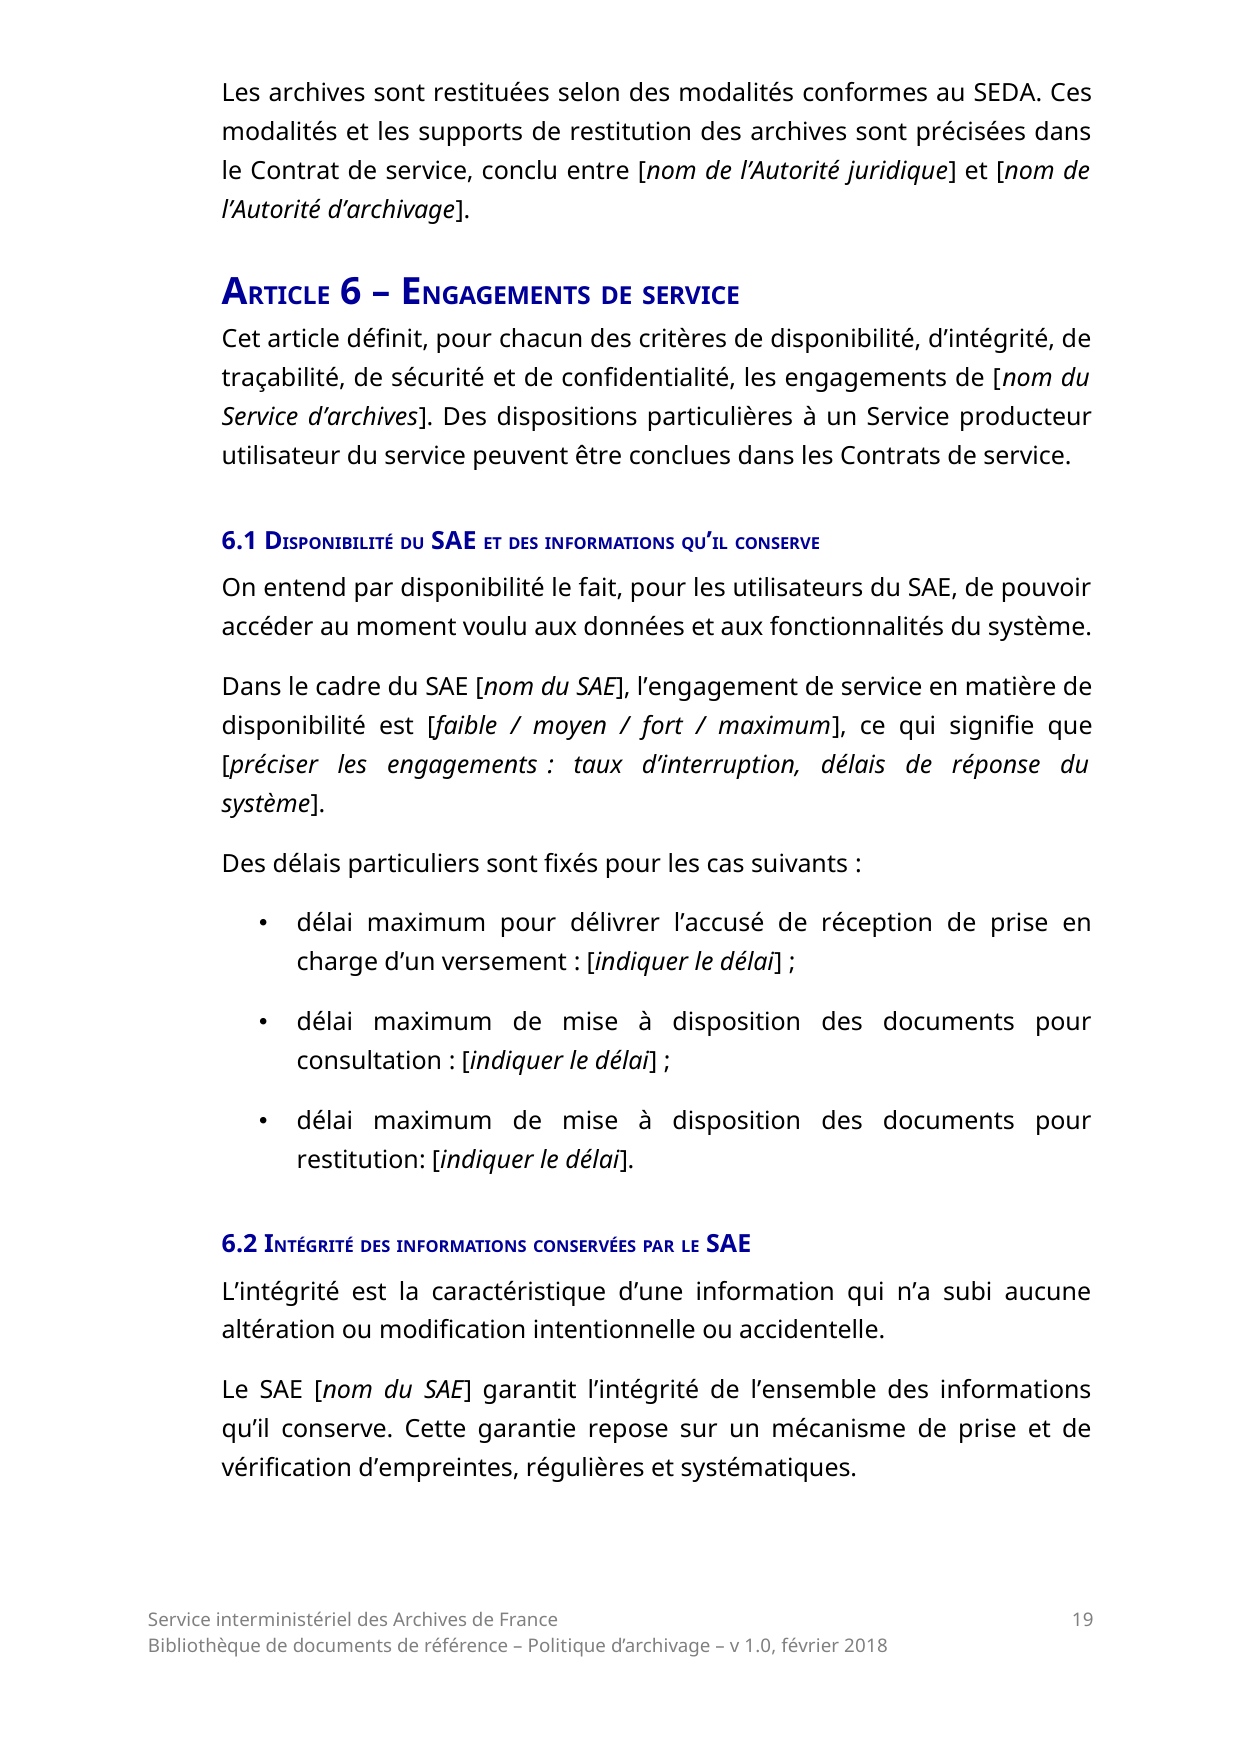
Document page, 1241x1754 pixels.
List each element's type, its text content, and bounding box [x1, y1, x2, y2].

list délai maximum de mise à disposition des documents pour consultation : [indiquer le délai] ; [259, 1004, 1093, 1077]
text Le SAE [nom du SAE] garantit l’intégrité de l’ensemble des informations qu’il conserve. Cette garantie repose sur un mécanisme de prise et de vérification d’empreintes, régulières et systématiques. [221, 1372, 1093, 1484]
text Cet article définit, pour chacun des critères de disponibilité, d’intégrité, de traçabilité, de sécurité et de confidentialité, les engagements de [nom du Service d’archives]. Des dispositions particulières à un Service producteur utilisateur du service peuvent être conclues dans les Contrats de service. [221, 321, 1093, 472]
subtitle 6.1 Disponibilité du SAE et des informations qu’il conserve [221, 523, 1093, 557]
list délai maximum de mise à disposition des documents pour restitution: [indiquer le délai]. [259, 1103, 1093, 1176]
text Les archives sont restituées selon des modalités conformes au SEDA. Ces modalités et les supports de restitution des archives sont précisées dans le Contrat de service, conclu entre [nom de l’Autorité juridique] et [nom de l’Autorité d’archivage]. [221, 75, 1093, 226]
list délai maximum pour délivrer l’accusé de réception de prise en charge d’un versement : [indiquer le délai] ; [259, 905, 1093, 978]
text Dans le cadre du SAE [nom du SAE], l’engagement de service en matière de disponibilité est [faible / moyen / fort / maximum], ce qui signifie que [préciser les engagements : taux d’interruption, délais de réponse du système]. [221, 669, 1093, 820]
subtitle 6.2 Intégrité des informations conservées par le SAE [221, 1226, 1093, 1260]
subtitle Article 6 – Engagements de service [221, 264, 1093, 315]
text Des délais particuliers sont fixés pour les cas suivants : [221, 846, 1093, 879]
text L’intégrité est la caractéristique d’une information qui n’a subi aucune altération ou modification intentionnelle ou accidentelle. [221, 1273, 1093, 1346]
text On entend par disponibilité le fait, pour les utilisateurs du SAE, de pouvoir accéder au moment voulu aux données et aux fonctionnalités du système. [221, 570, 1093, 643]
